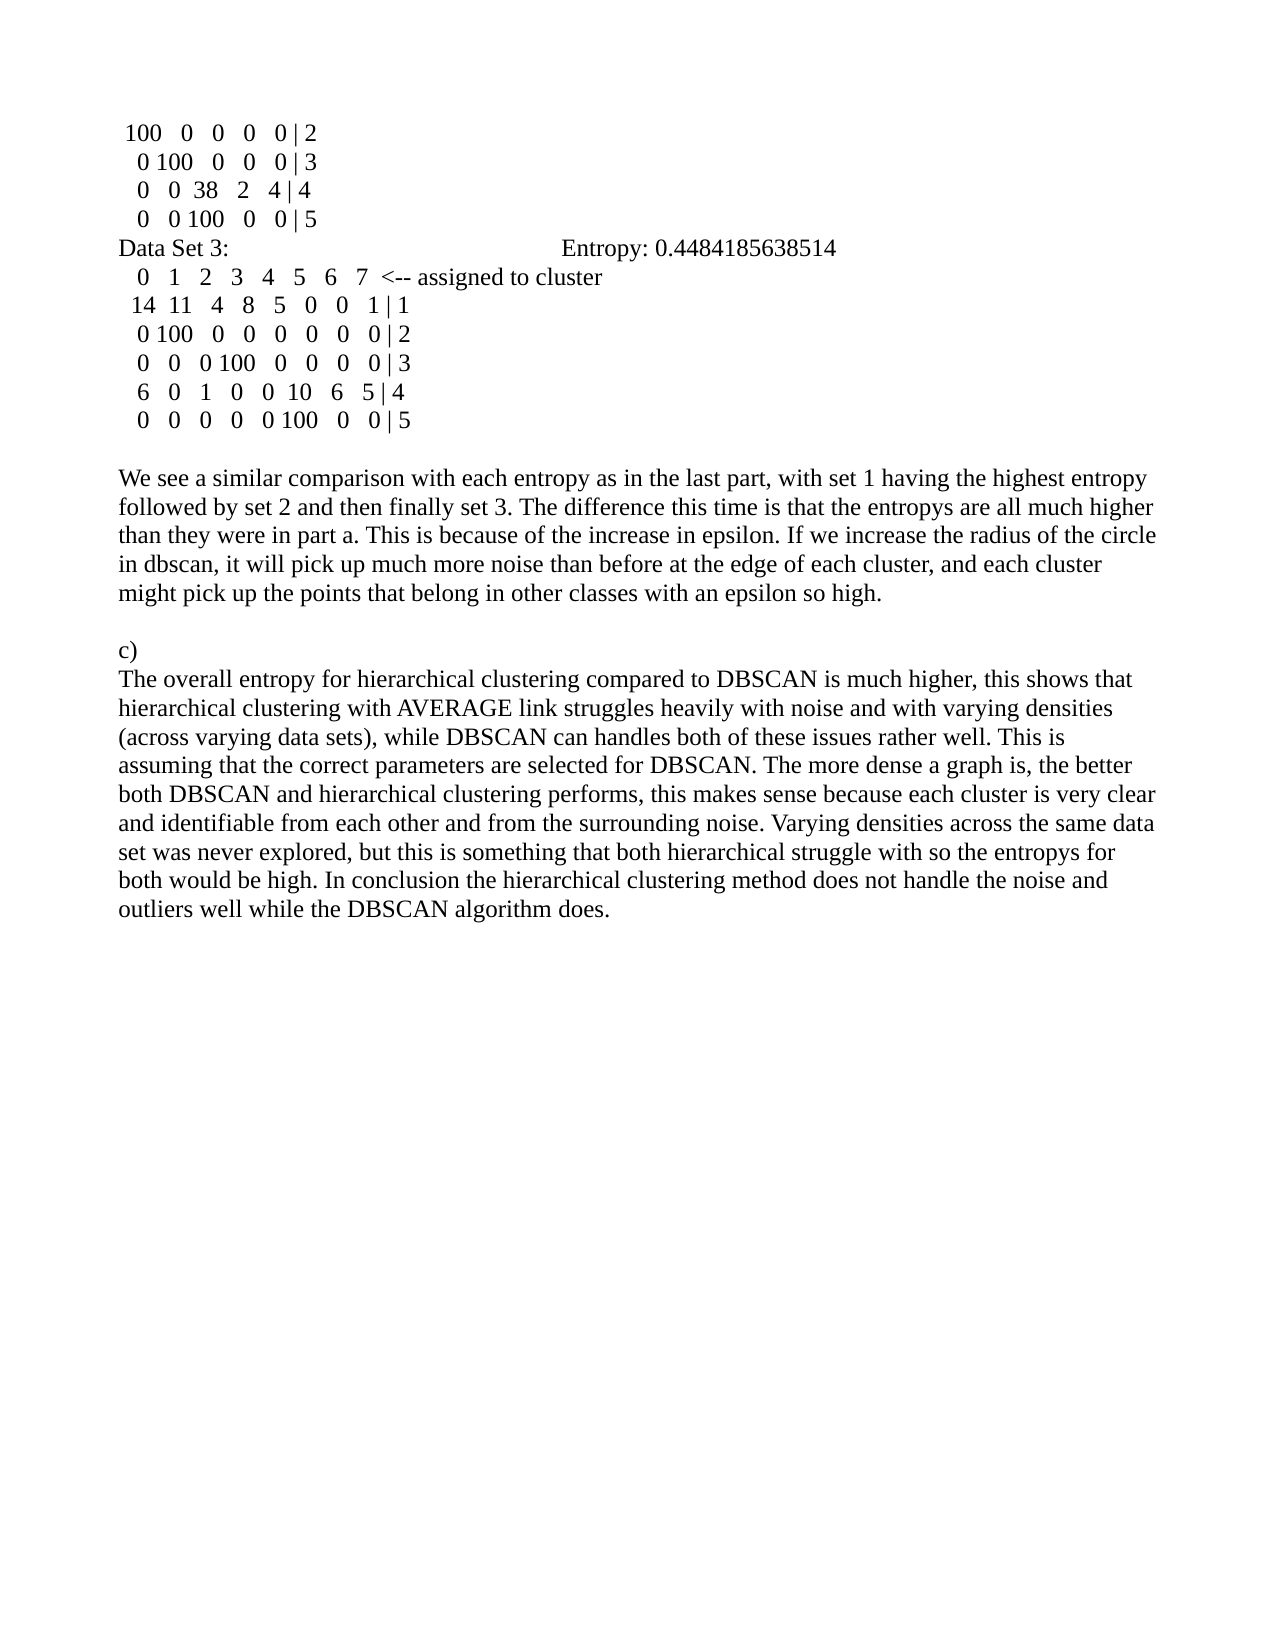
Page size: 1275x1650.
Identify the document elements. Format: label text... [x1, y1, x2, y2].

text 0 0 0 100 0 0 0 0 | 3 [118, 348, 1157, 377]
text 6 0 1 0 0 10 6 5 | 4 [118, 377, 1157, 406]
text c) [118, 636, 1157, 664]
text 0 1 2 3 4 5 6 7 <-- assigned to cluster [118, 262, 1157, 291]
text The overall entropy for hierarchical clustering compared to DBSCAN is much higher, this shows that hierarchical clustering with AVERAGE link struggles heavily with noise and with varying densities (across varying data sets), while DBSCAN can handles both of these issues rather well. This is assuming that the correct parameters are selected for DBSCAN. The more dense a graph is, the better both DBSCAN and hierarchical clustering performs, this makes sense because each cluster is very clear and identifiable from each other and from the surrounding noise. Varying densities across the same data set was never explored, but this is something that both hierarchical struggle with so the entropys for both would be high. In conclusion the hierarchical clustering method does not handle the noise and outliers well while the DBSCAN algorithm does. [118, 664, 1157, 923]
text 0 0 0 0 0 100 0 0 | 5 [118, 406, 1157, 434]
text 0 0 100 0 0 | 5 [118, 204, 1157, 233]
text 14 11 4 8 5 0 0 1 | 1 [118, 291, 1157, 319]
text 100 0 0 0 0 | 2 [118, 118, 1157, 147]
text 0 100 0 0 0 | 3 [118, 147, 1157, 176]
text Data Set 3: Entropy: 0.4484185638514 [118, 233, 1157, 262]
text 0 0 38 2 4 | 4 [118, 176, 1157, 204]
text We see a similar comparison with each entropy as in the last part, with set 1 having the highest entropy followed by set 2 and then finally set 3. The difference this time is that the entropys are all much higher than they were in part a. This is because of the increase in epsilon. If we increase the radius of the circle in dbscan, it will pick up much more noise than before at the edge of each cluster, and each cluster might pick up the points that belong in other classes with an epsilon so high. [118, 463, 1157, 607]
text 0 100 0 0 0 0 0 0 | 2 [118, 319, 1157, 348]
